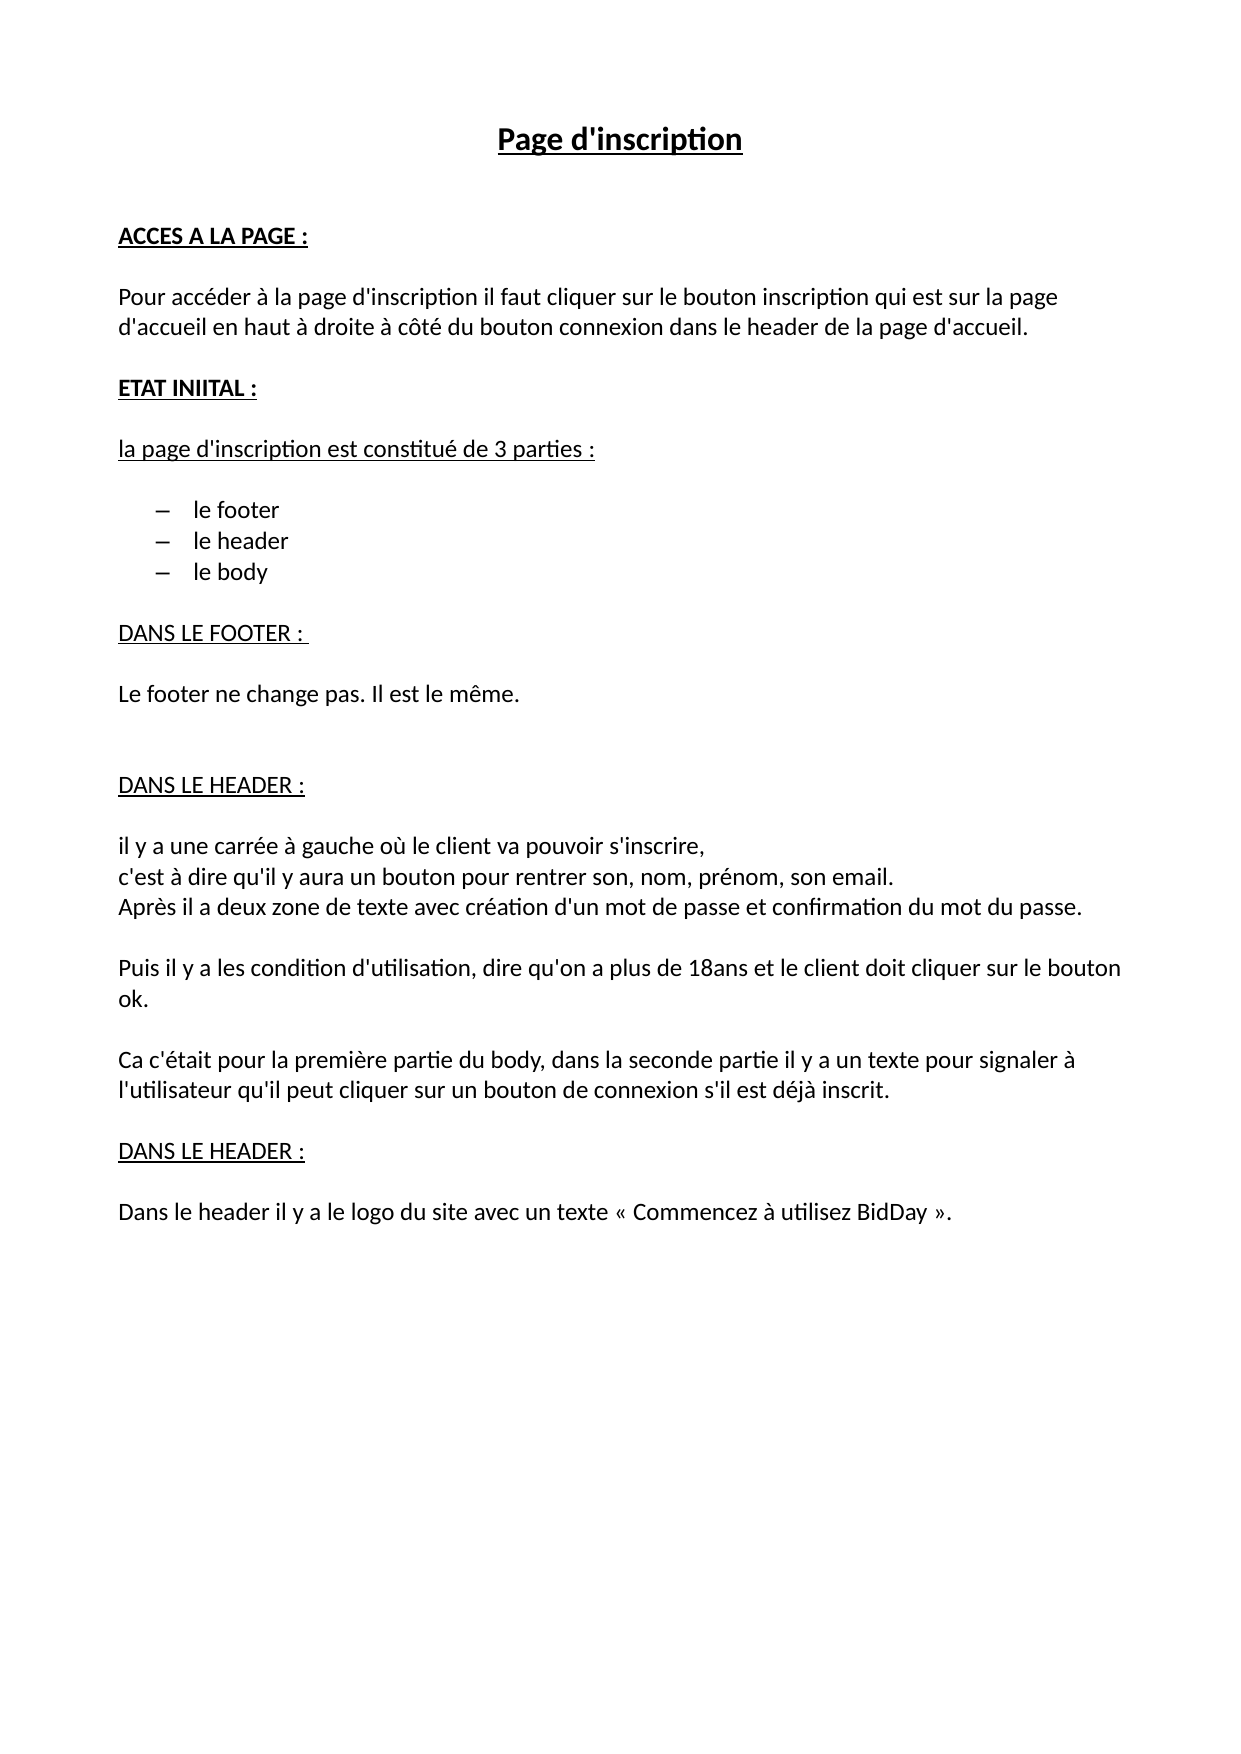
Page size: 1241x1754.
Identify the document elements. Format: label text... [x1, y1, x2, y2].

text Dans le header il y a le logo du site avec un texte « Commencez à utilisez BidDay ». [118, 1197, 1122, 1227]
text Le footer ne change pas. Il est le même. [118, 678, 1122, 708]
text DANS LE HEADER : [118, 1136, 1122, 1166]
text Ca c'était pour la première partie du body, dans la seconde partie il y a un texte pour signaler à l'utilisateur qu'il peut cliquer sur un bouton de connexion s'il est déjà inscrit. [118, 1044, 1122, 1105]
text c'est à dire qu'il y aura un bouton pour rentrer son, nom, prénom, son email. [118, 861, 1122, 891]
text Pour accéder à la page d'inscription il faut cliquer sur le bouton inscription qui est sur la page d'accueil en haut à droite à côté du bouton connexion dans le header de la page d'accueil. [118, 281, 1122, 342]
list le header [156, 525, 1122, 556]
text Puis il y a les condition d'utilisation, dire qu'on a plus de 18ans et le client doit cliquer sur le bouton ok. [118, 952, 1122, 1013]
text DANS LE FOOTER : [118, 617, 1122, 647]
text Après il a deux zone de texte avec création d'un mot de passe et confirmation du mot du passe. [118, 891, 1122, 922]
text la page d'inscription est constitué de 3 parties : [118, 433, 1122, 494]
text il y a une carrée à gauche où le client va pouvoir s'inscrire, [118, 830, 1122, 861]
text DANS LE HEADER : [118, 769, 1122, 800]
text ACCES A LA PAGE : [118, 220, 1122, 250]
text ETAT INIITAL : [118, 372, 1122, 403]
text Page d'inscription [118, 118, 1122, 159]
list le footer [156, 494, 1122, 525]
list le body [156, 556, 1122, 586]
